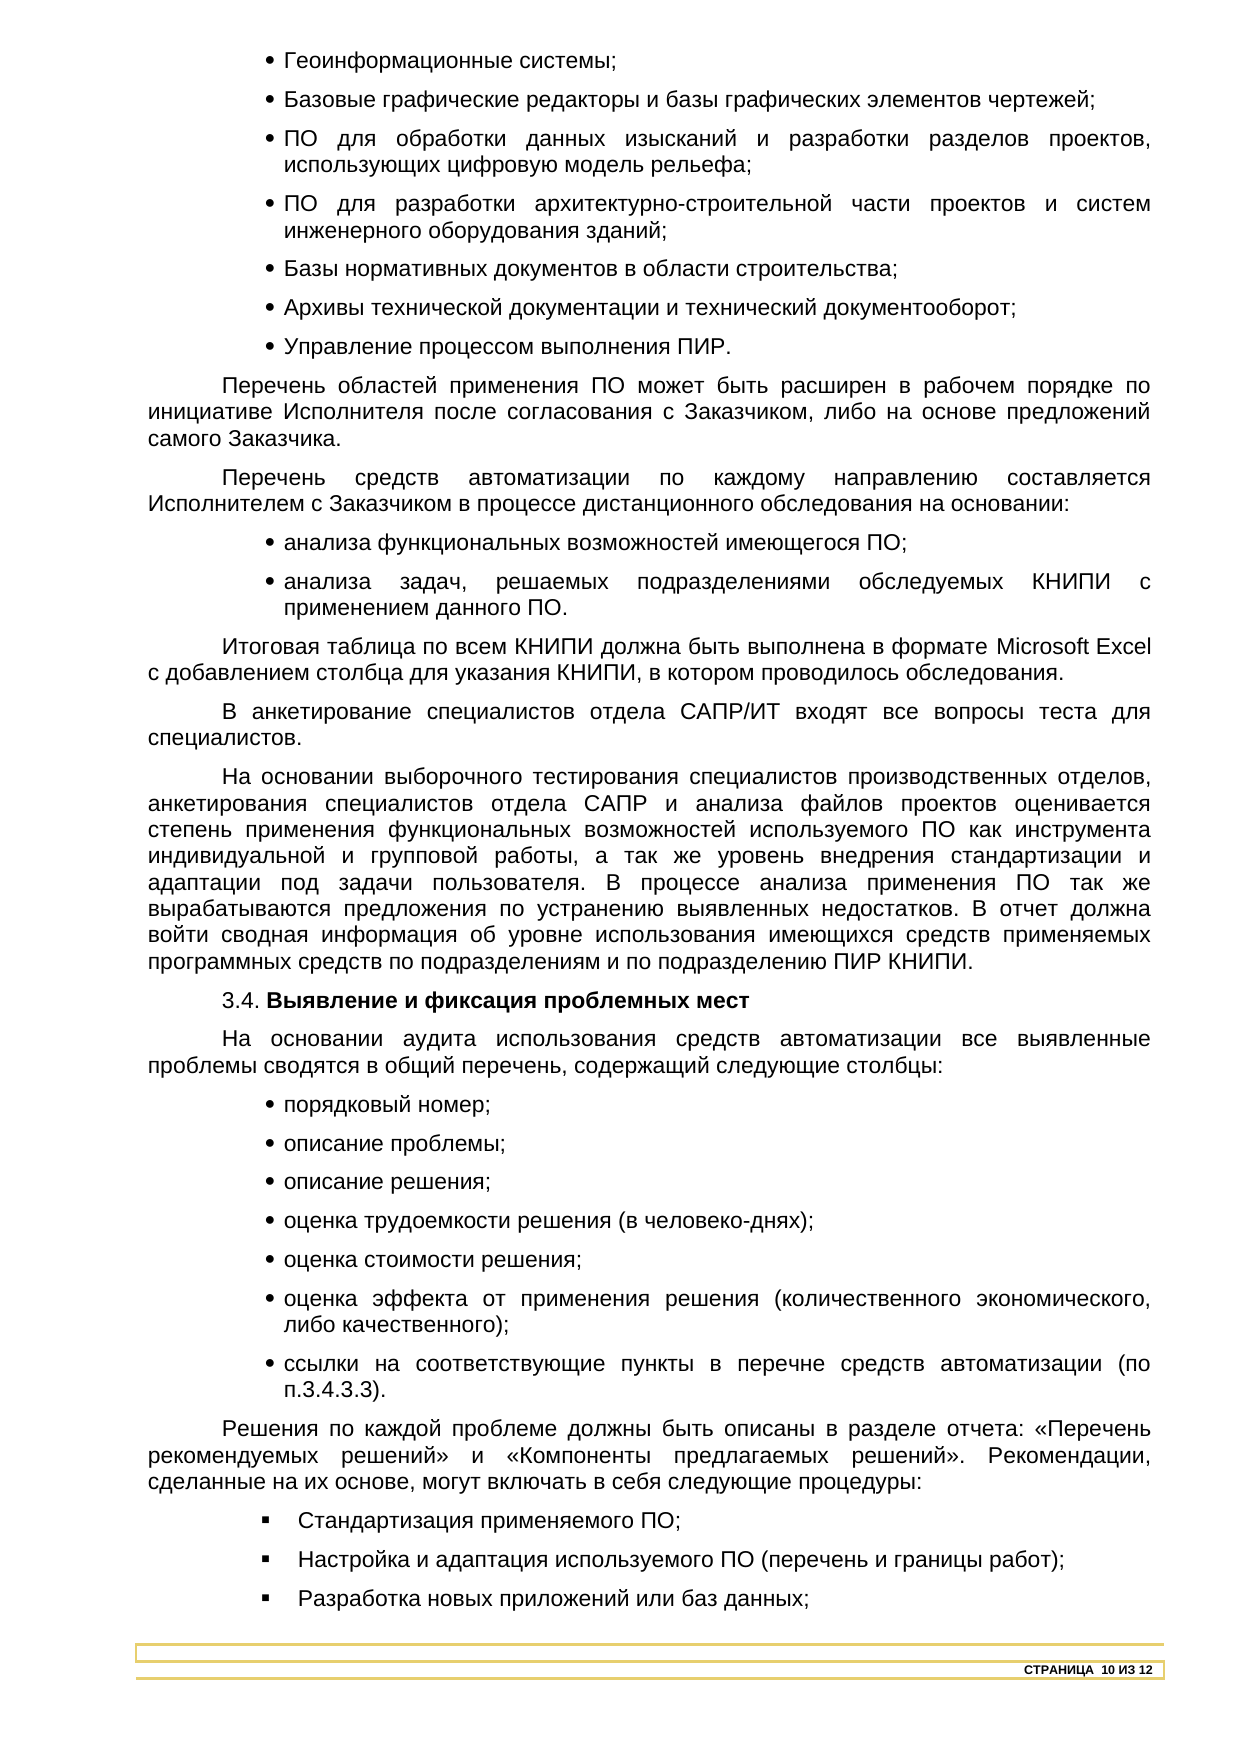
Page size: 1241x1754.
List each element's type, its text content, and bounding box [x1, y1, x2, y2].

list Стандартизация применяемого ПО; [260, 1507, 1152, 1533]
list Архивы технической документации и технический документооборот; [266, 294, 1152, 321]
list анализа функциональных возможностей имеющегося ПО; [266, 529, 1152, 555]
list оценка стоимости решения; [266, 1246, 1152, 1272]
list Управление процессом выполнения ПИР. [266, 333, 1152, 359]
list Разработка новых приложений или баз данных; [260, 1584, 1152, 1611]
list Базы нормативных документов в области строительства; [266, 255, 1152, 282]
list Базовые графические редакторы и базы графических элементов чертежей; [266, 86, 1152, 112]
text Решения по каждой проблеме должны быть описаны в разделе отчета: «Перечень рекомендуемых решений» и «Компоненты предлагаемых решений». Рекомендации, сделанные на их основе, могут включать в себя следующие процедуры: [148, 1415, 1152, 1494]
list анализа задач, решаемых подразделениями обследуемых КНИПИ с применением данного ПО. [266, 568, 1152, 620]
text На основании выборочного тестирования специалистов производственных отделов, анкетирования специалистов отдела САПР и анализа файлов проектов оценивается степень применения функциональных возможностей используемого ПО как инструмента индивидуальной и групповой работы, а так же уровень внедрения стандартизации и адаптации под задачи пользователя. В процессе анализа применения ПО так же вырабатываются предложения по устранению выявленных недостатков. В отчет должна войти сводная информация об уровне использования имеющихся средств применяемых программных средств по подразделениям и по подразделению ПИР КНИПИ. [148, 763, 1152, 974]
list оценка трудоемкости решения (в человеко-днях); [266, 1207, 1152, 1233]
text В анкетирование специалистов отдела САПР/ИТ входят все вопросы теста для специалистов. [148, 698, 1152, 751]
list ПО для обработки данных изысканий и разработки разделов проектов, использующих цифровую модель рельефа; [266, 125, 1152, 178]
list оценка эффекта от применения решения (количественного экономического, либо качественного); [266, 1285, 1152, 1338]
list ПО для разработки архитектурно-строительной части проектов и систем инженерного оборудования зданий; [266, 190, 1152, 243]
text Перечень средств автоматизации по каждому направлению составляется Исполнителем с Заказчиком в процессе дистанционного обследования на основании: [148, 463, 1152, 516]
text Перечень областей применения ПО может быть расширен в рабочем порядке по инициативе Исполнителя после согласования с Заказчиком, либо на основе предложений самого Заказчика. [148, 372, 1152, 451]
list порядковый номер; [266, 1091, 1152, 1117]
text На основании аудита использования средств автоматизации все выявленные проблемы сводятся в общий перечень, содержащий следующие столбцы: [148, 1025, 1152, 1078]
list описание проблемы; [266, 1129, 1152, 1156]
text Итоговая таблица по всем КНИПИ должна быть выполнена в формате Microsoft Excel с добавлением столбца для указания КНИПИ, в котором проводилось обследования. [148, 633, 1152, 686]
list Настройка и адаптация используемого ПО (перечень и границы работ); [260, 1546, 1152, 1572]
list Геоинформационные системы; [266, 47, 1152, 74]
list Выявление и фиксация проблемных мест [148, 987, 1152, 1013]
list описание решения; [266, 1168, 1152, 1195]
list ссылки на соответствующие пункты в перечне средств автоматизации (по п.3.4.3.3). [266, 1350, 1152, 1403]
